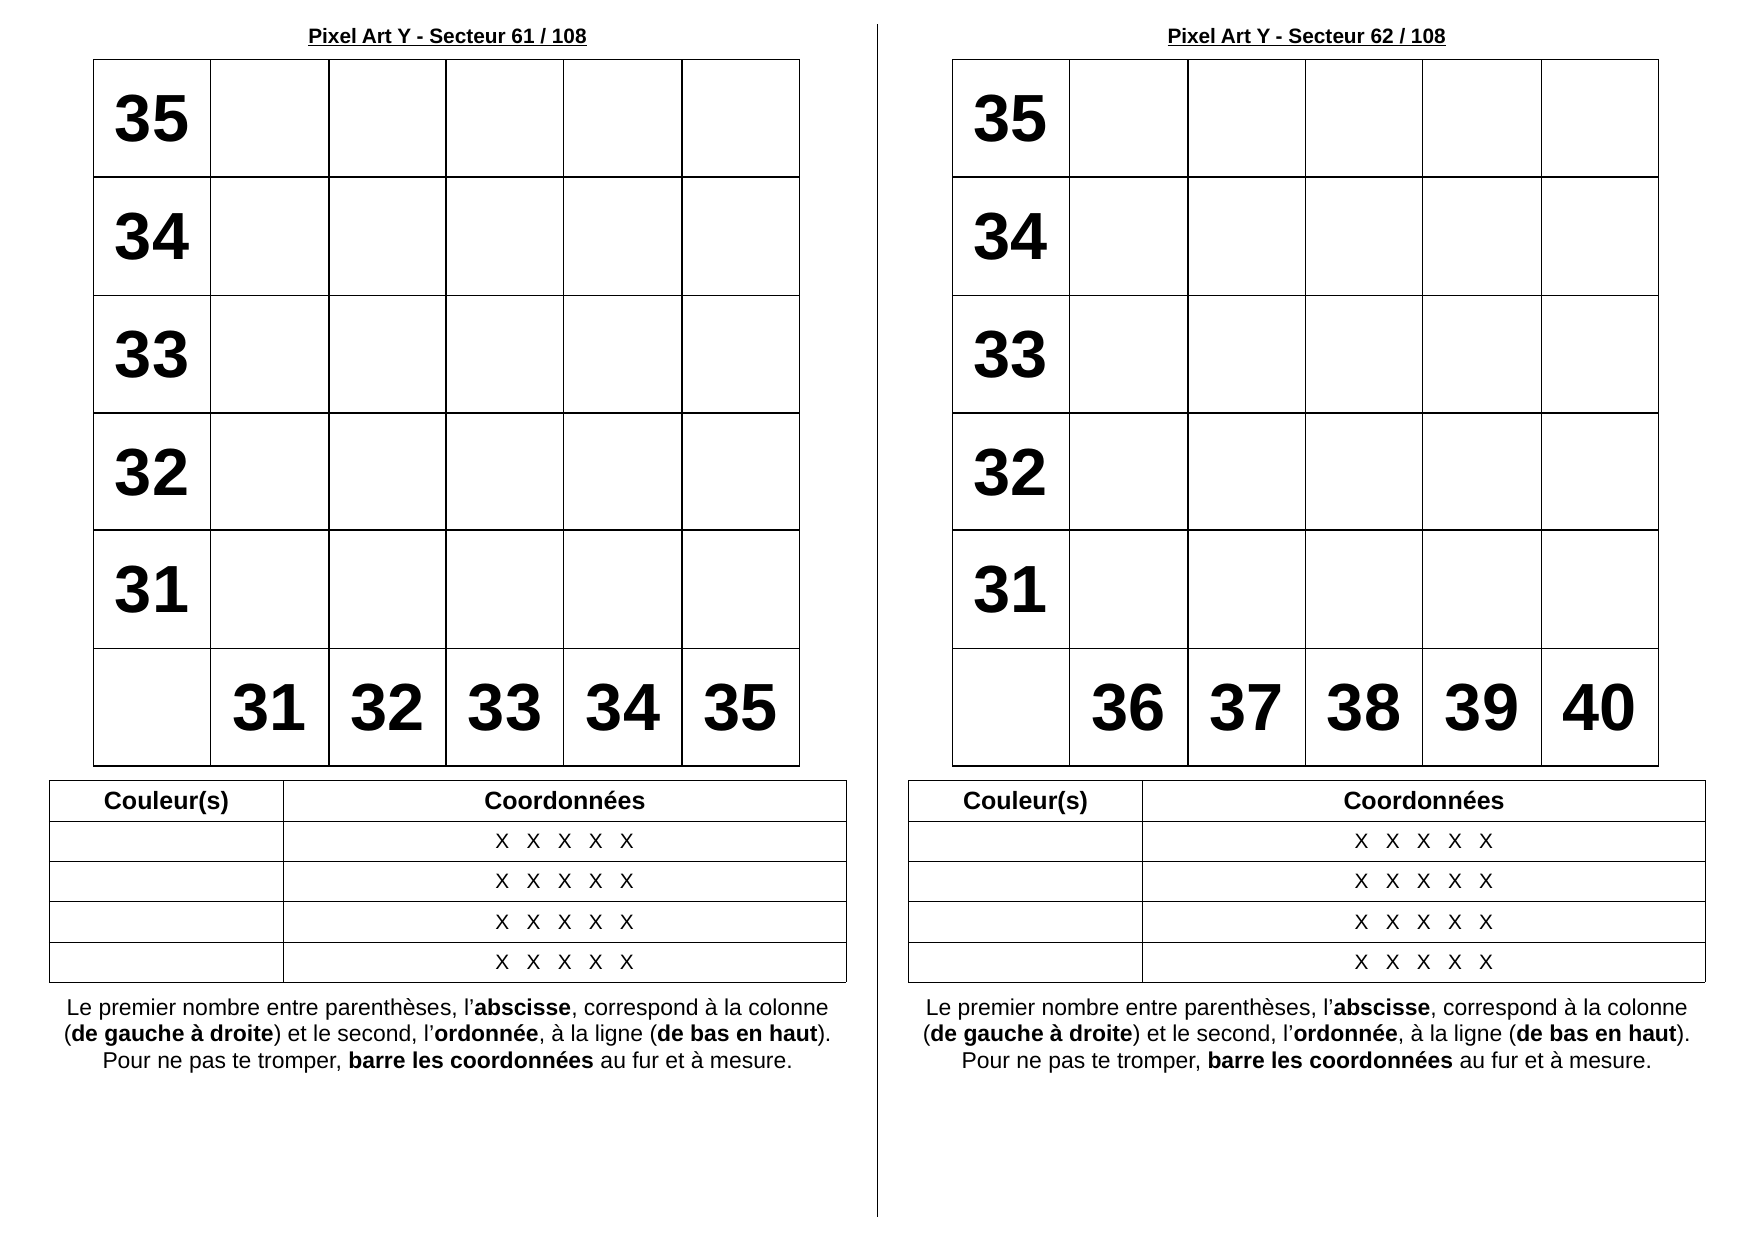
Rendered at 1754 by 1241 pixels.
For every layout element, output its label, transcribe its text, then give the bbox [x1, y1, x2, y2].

table_cell X X X X X [284, 902, 846, 942]
text Pour ne pas te tromper, barre les coordonnées au fur et à mesure. [24, 1047, 871, 1073]
table_cell X X X X X [1143, 943, 1705, 982]
table_header Couleur(s) [909, 781, 1142, 821]
table_cell [50, 943, 283, 982]
text (de gauche à droite) et le second, l’ordonnée, à la ligne (de bas en haut). [883, 1020, 1730, 1047]
table_cell [909, 902, 1142, 942]
table_cell X X X X X [1143, 822, 1705, 861]
text Le premier nombre entre parenthèses, l’abscisse, correspond à la colonne [883, 994, 1730, 1020]
table_header Coordonnées [284, 781, 846, 821]
table_cell [50, 862, 283, 901]
table_header Couleur(s) [50, 781, 283, 821]
table_cell X X X X X [284, 943, 846, 982]
table_cell [909, 822, 1142, 861]
text (de gauche à droite) et le second, l’ordonnée, à la ligne (de bas en haut). [24, 1020, 871, 1047]
table_cell [50, 902, 283, 942]
table_cell X X X X X [1143, 902, 1705, 942]
table_cell X X X X X [284, 822, 846, 861]
text Pixel Art Y - Secteur 61 / 108 [24, 24, 871, 48]
table_cell [909, 862, 1142, 901]
text Le premier nombre entre parenthèses, l’abscisse, correspond à la colonne [24, 994, 871, 1020]
table_cell [50, 822, 283, 861]
table_cell X X X X X [284, 862, 846, 901]
text Pour ne pas te tromper, barre les coordonnées au fur et à mesure. [883, 1047, 1730, 1073]
table_header Coordonnées [1143, 781, 1705, 821]
text Pixel Art Y - Secteur 62 / 108 [883, 24, 1730, 48]
table_cell [909, 943, 1142, 982]
table_cell X X X X X [1143, 862, 1705, 901]
